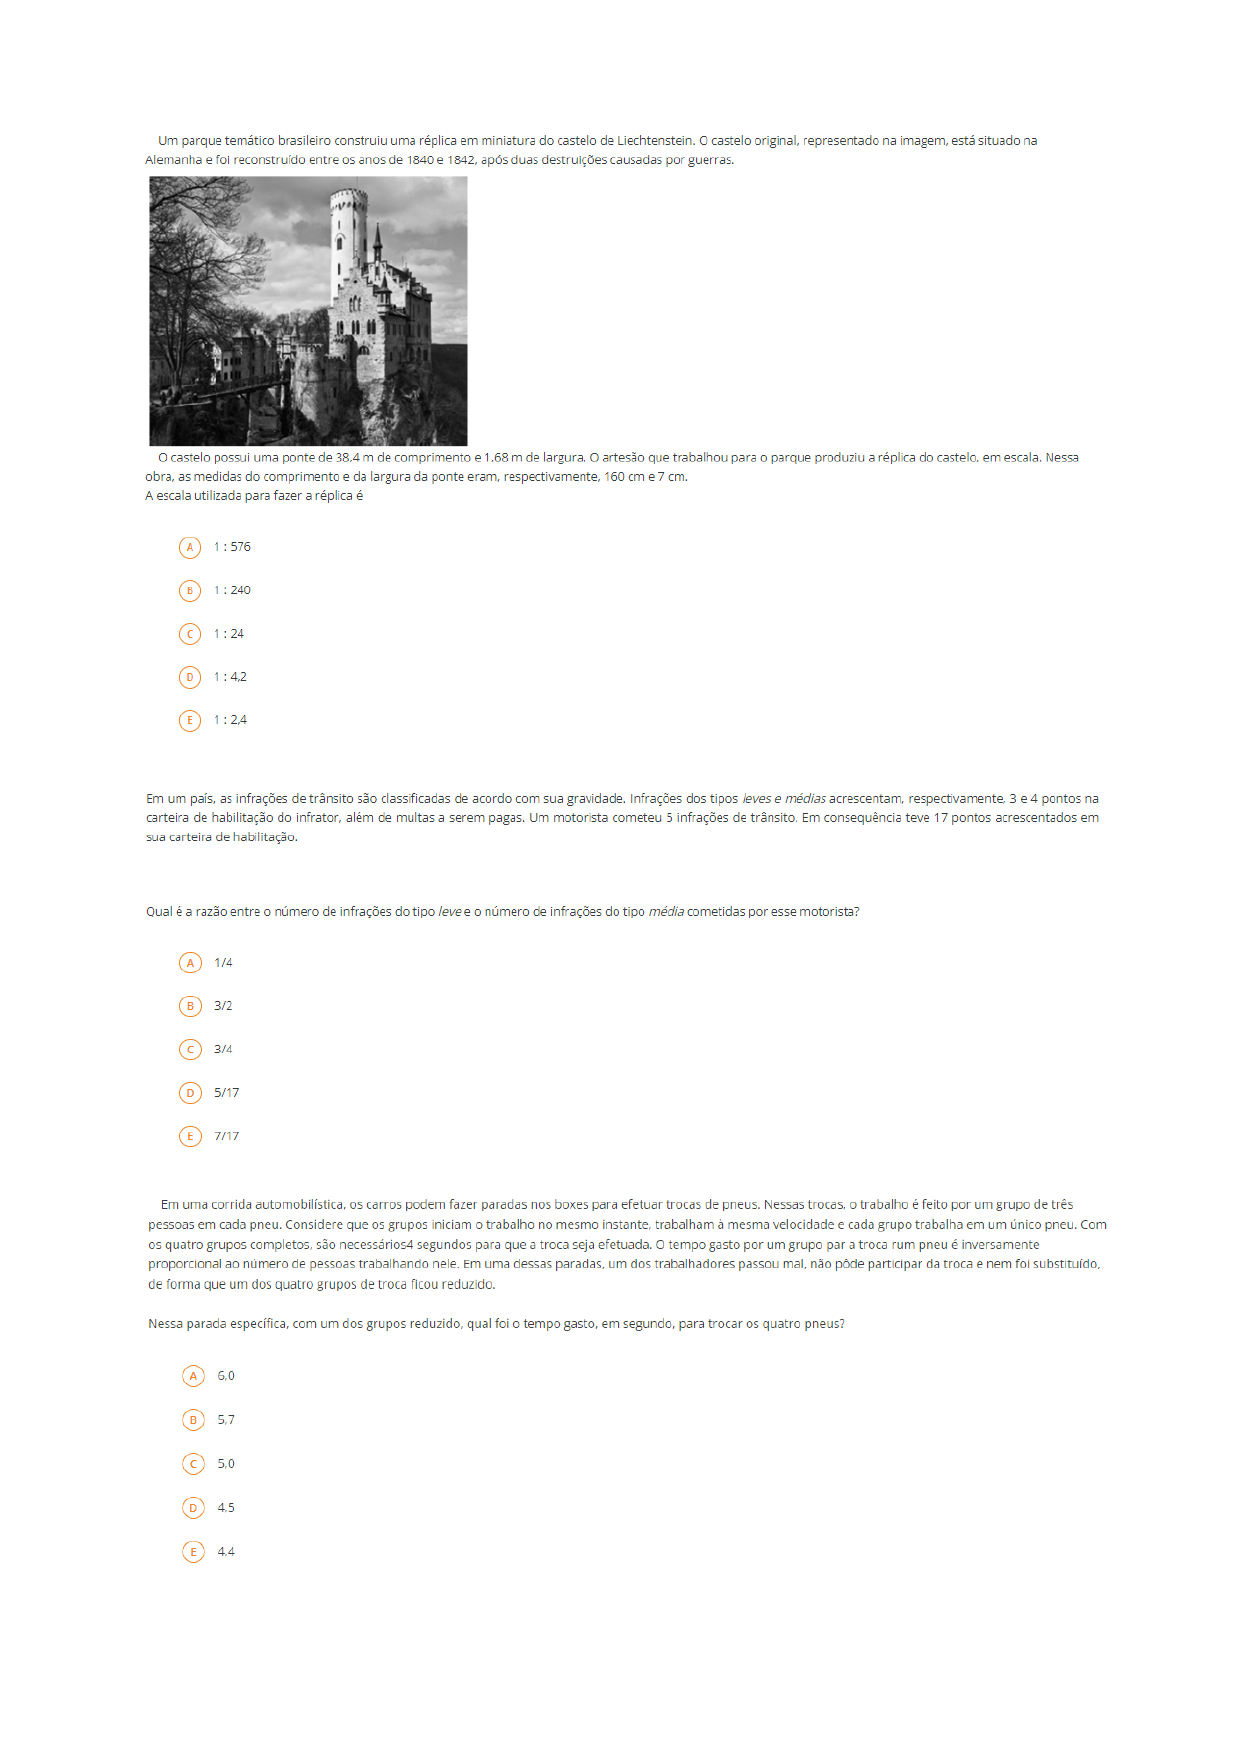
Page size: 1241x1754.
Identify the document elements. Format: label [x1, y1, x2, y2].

picture [118, 1188, 1123, 1578]
picture [127, 782, 1132, 1160]
picture [118, 132, 1123, 740]
